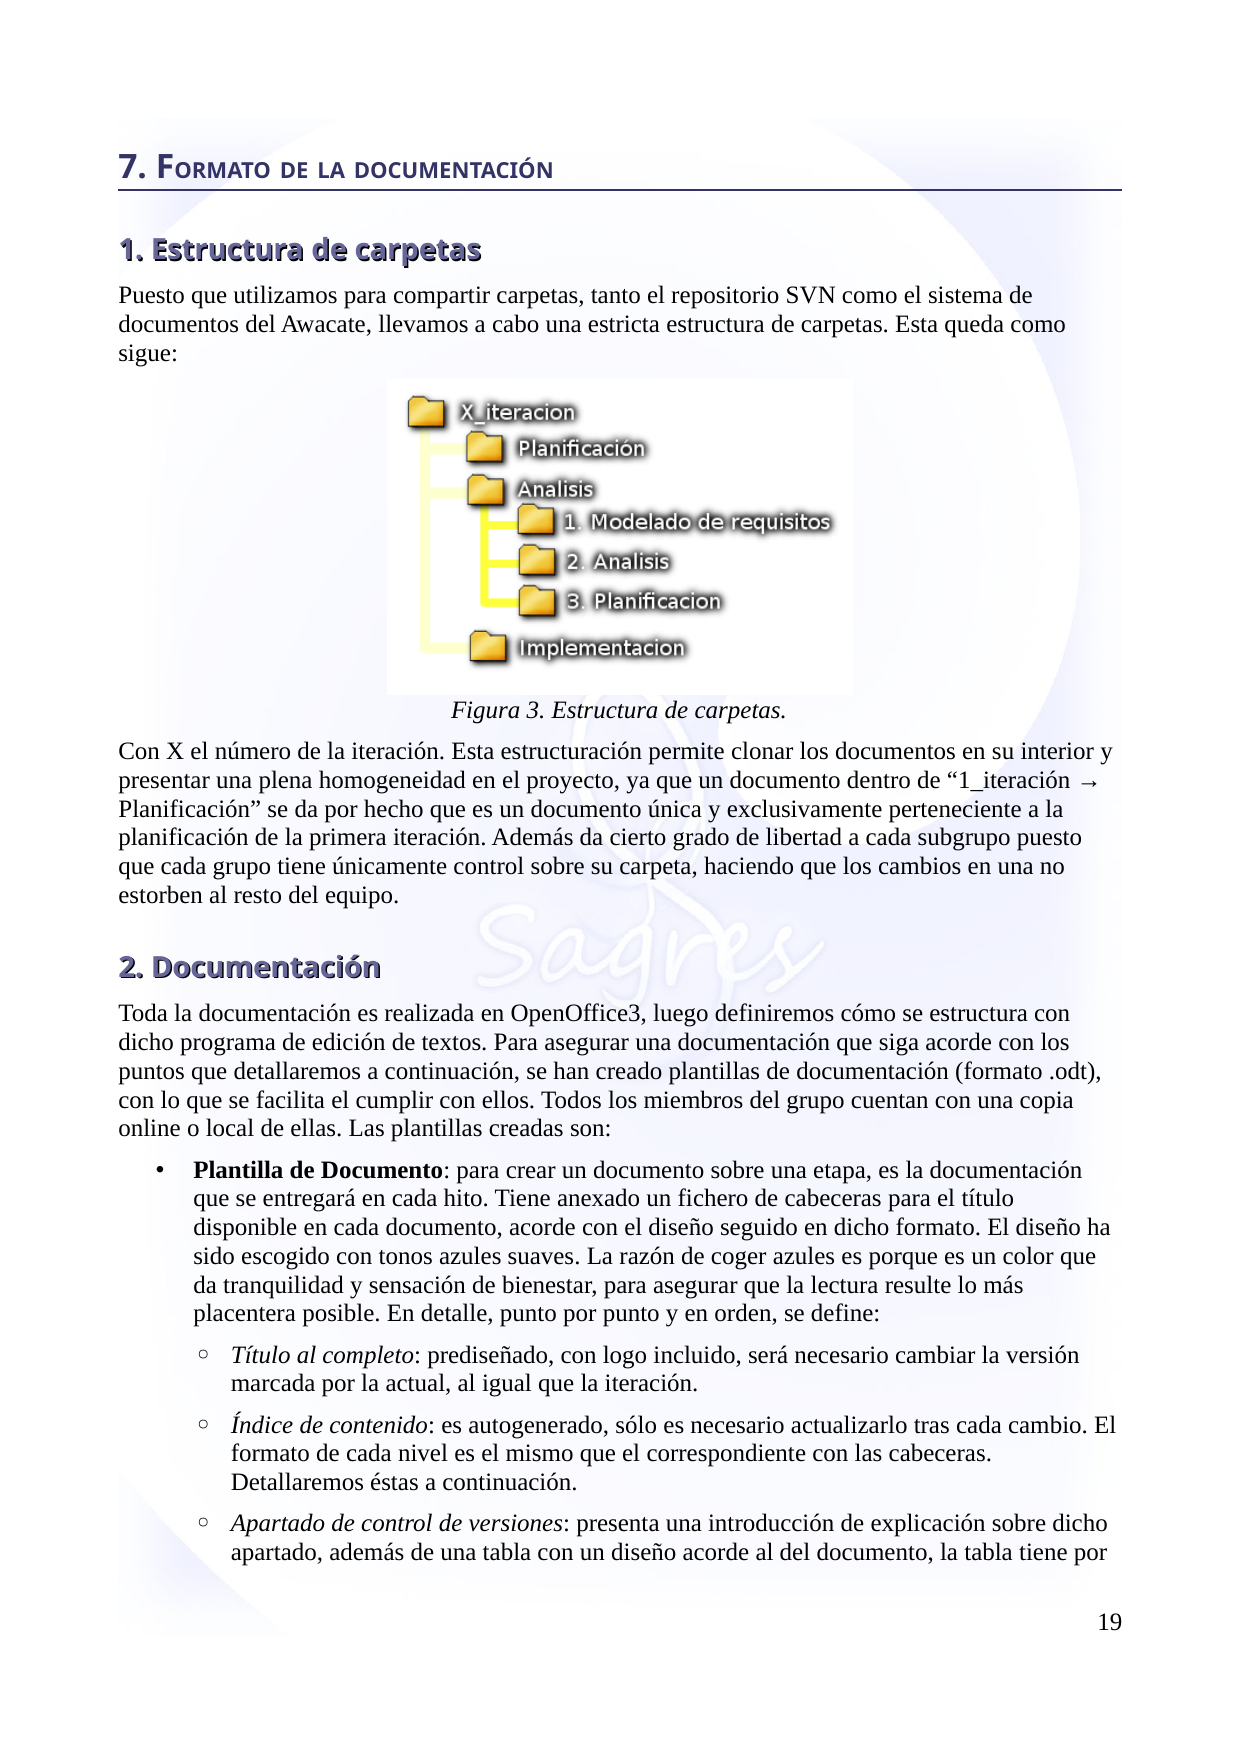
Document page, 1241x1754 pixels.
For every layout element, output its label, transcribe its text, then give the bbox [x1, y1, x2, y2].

picture [118, 268, 1122, 281]
text Toda la documentación es realizada en OpenOffice3, luego definiremos cómo se estructura con dicho programa de edición de textos. Para asegurar una documentación que siga acorde con los puntos que detallaremos a continuación, se han creado plantillas de documentación (formato .odt), con lo que se facilita el cumplir con ellos. Todos los miembros del grupo cuentan con una copia online o local de ellas. Las plantillas creadas son: [118, 998, 1122, 1142]
picture [118, 1142, 1122, 1636]
subtitle 7. Formato de la documentación [118, 143, 1122, 189]
list Índice de contenido: es autogenerado, sólo es necesario actualizarlo tras cada cambio. El formato de cada nivel es el mismo que el correspondiente con las cabeceras. Detallaremos éstas a continuación. [193, 1410, 1122, 1496]
subtitle 1. Estructura de carpetas [118, 228, 1122, 268]
text Con X el número de la iteración. Esta estructuración permite clonar los documentos en su interior y presentar una plena homogeneidad en el proyecto, ya que un documento dentro de “1_iteración → Planificación” se da por hecho que es un documento única y exclusivamente perteneciente a la planificación de la primera iteración. Además da cierto grado de libertad a cada subgrupo puesto que cada grupo tiene únicamente control sobre su carpeta, haciendo que los cambios en una no estorben al resto del equipo. [118, 736, 1122, 909]
list Plantilla de Documento: para crear un documento sobre una etapa, es la documentación que se entregará en cada hito. Tiene anexado un fichero de cabeceras para el título disponible en cada documento, acorde con el diseño seguido en dicho formato. El diseño ha sido escogido con tonos azules suaves. La razón de coger azules es porque es un color que da tranquilidad y sensación de bienestar, para asegurar que la lectura resulte lo más placentera posible. En detalle, punto por punto y en orden, se define: [156, 1155, 1122, 1327]
picture [118, 367, 1122, 695]
list Apartado de control de versiones: presenta una introducción de explicación sobre dicho apartado, además de una tabla con un diseño acorde al del documento, la tabla tiene por [193, 1508, 1122, 1566]
text Figura 3. Estructura de carpetas. [118, 379, 1122, 724]
picture [118, 909, 1122, 946]
picture [118, 118, 1122, 143]
subtitle 2. Documentación [118, 946, 1122, 986]
picture [118, 191, 1122, 228]
picture [118, 724, 1122, 736]
picture [118, 986, 1122, 998]
list Título al completo: prediseñado, con logo incluido, será necesario cambiar la versión marcada por la actual, al igual que la iteración. [193, 1340, 1122, 1397]
text Puesto que utilizamos para compartir carpetas, tanto el repositorio SVN como el sistema de documentos del Awacate, llevamos a cabo una estricta estructura de carpetas. Esta queda como sigue: [118, 281, 1122, 367]
